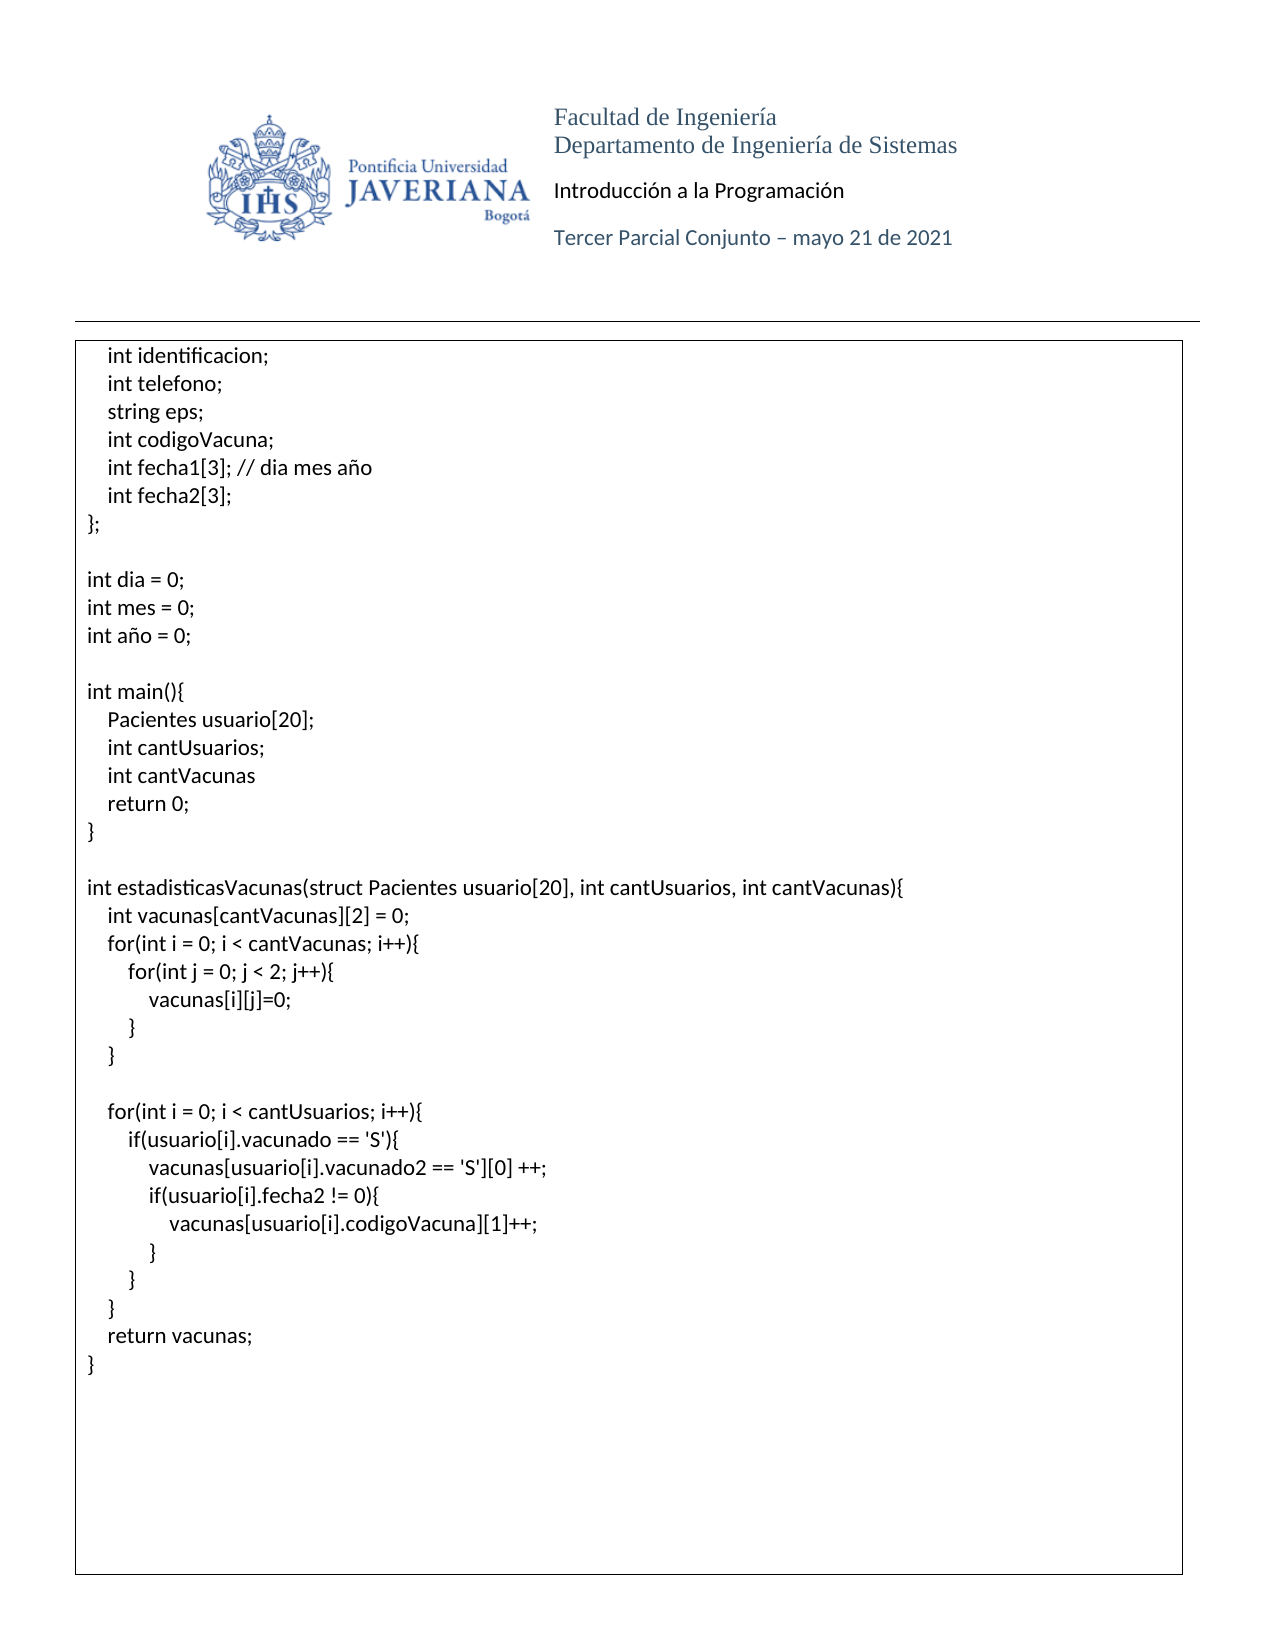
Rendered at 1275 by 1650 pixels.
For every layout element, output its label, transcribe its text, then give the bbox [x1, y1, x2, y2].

table_header int identificacion; int telefono; string eps; int codigoVacuna; int fecha1[3]; // dia mes año int fecha2[3]; }; int dia = 0; int mes = 0; int año = 0; int main(){ Pacientes usuario[20]; int cantUsuarios; int cantVacunas return 0; } int estadisticasVacunas(struct Pacientes usuario[20], int cantUsuarios, int cantVacunas){ int vacunas[cantVacunas][2] = 0; for(int i = 0; i < cantVacunas; i++){ for(int j = 0; j < 2; j++){ vacunas[i][j]=0; } } for(int i = 0; i < cantUsuarios; i++){ if(usuario[i].vacunado == 'S'){ vacunas[usuario[i].vacunado2 == 'S'][0] ++; if(usuario[i].fecha2 != 0){ vacunas[usuario[i].codigoVacuna][1]++; } } } return vacunas; } [76, 341, 1182, 1574]
picture [185, 109, 554, 248]
